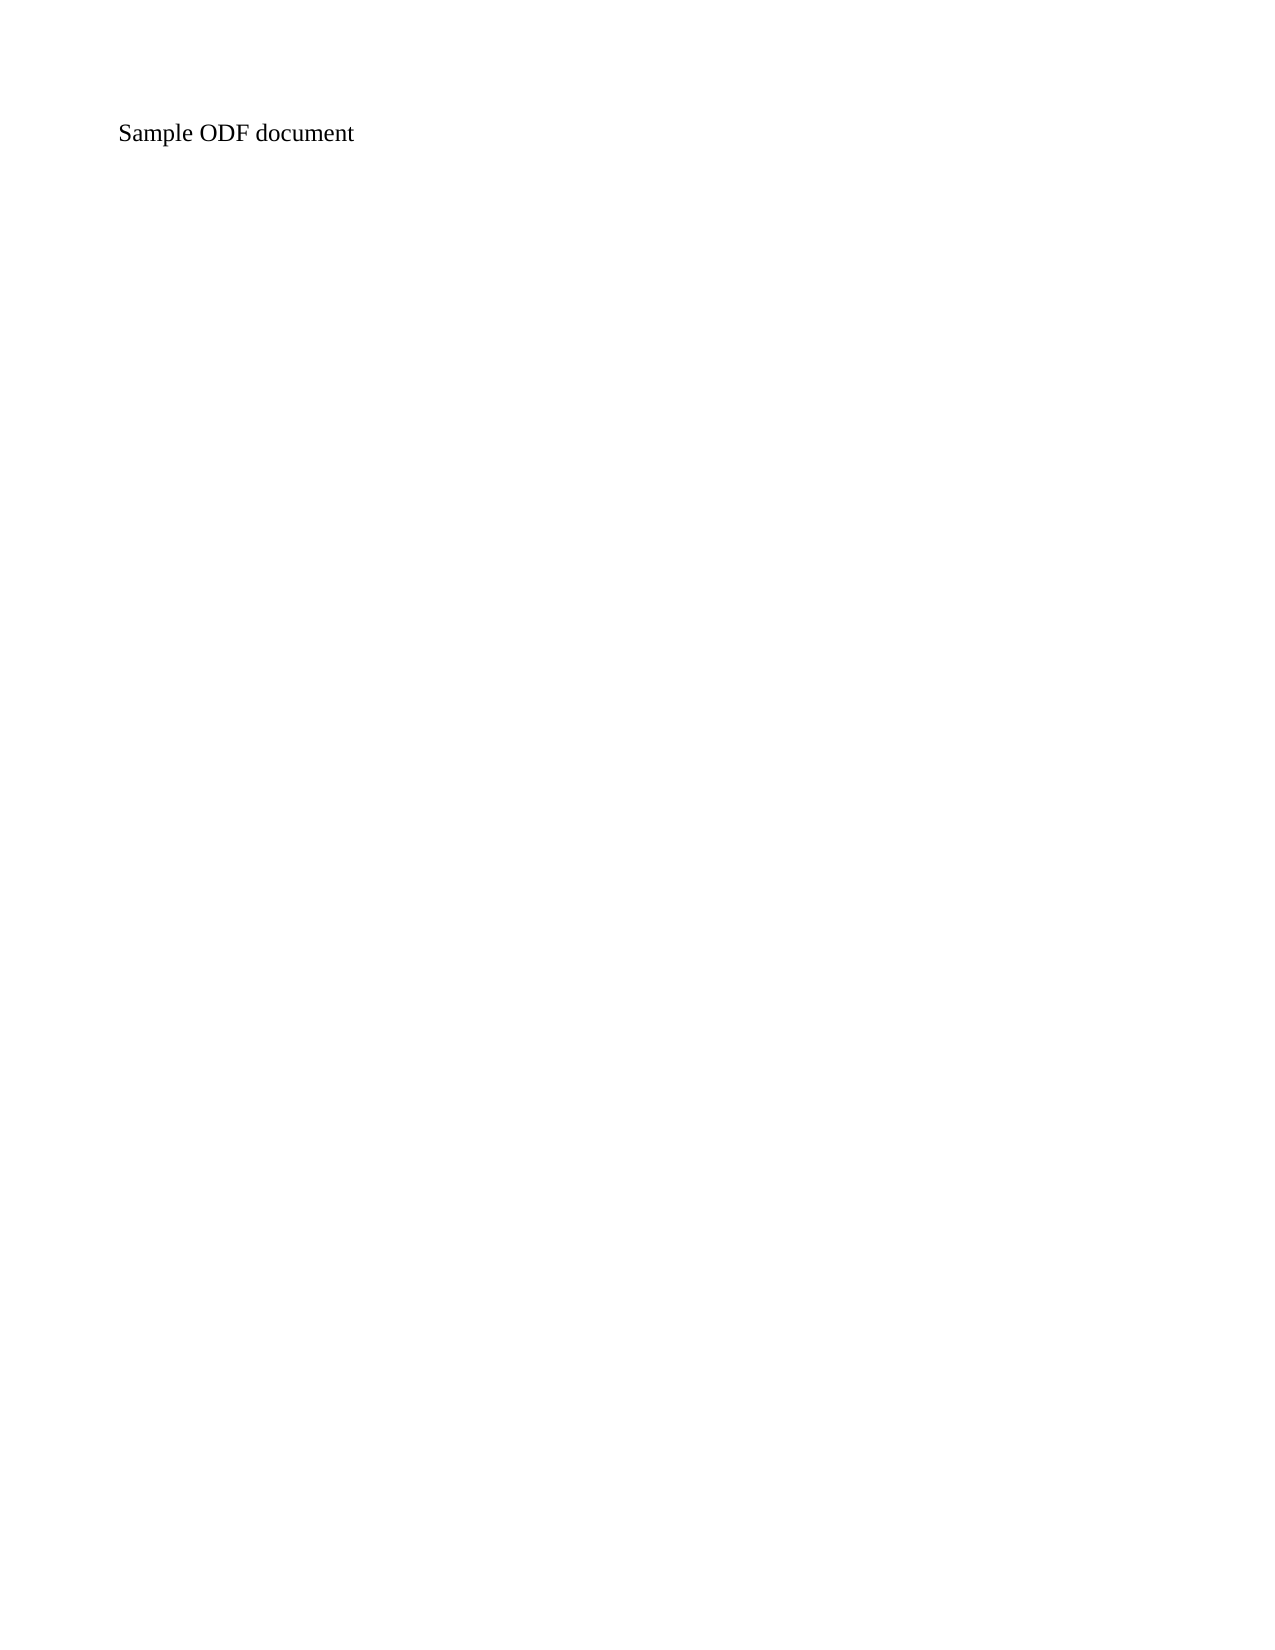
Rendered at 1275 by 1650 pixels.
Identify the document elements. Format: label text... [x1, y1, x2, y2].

text Sample ODF document [118, 118, 1157, 147]
